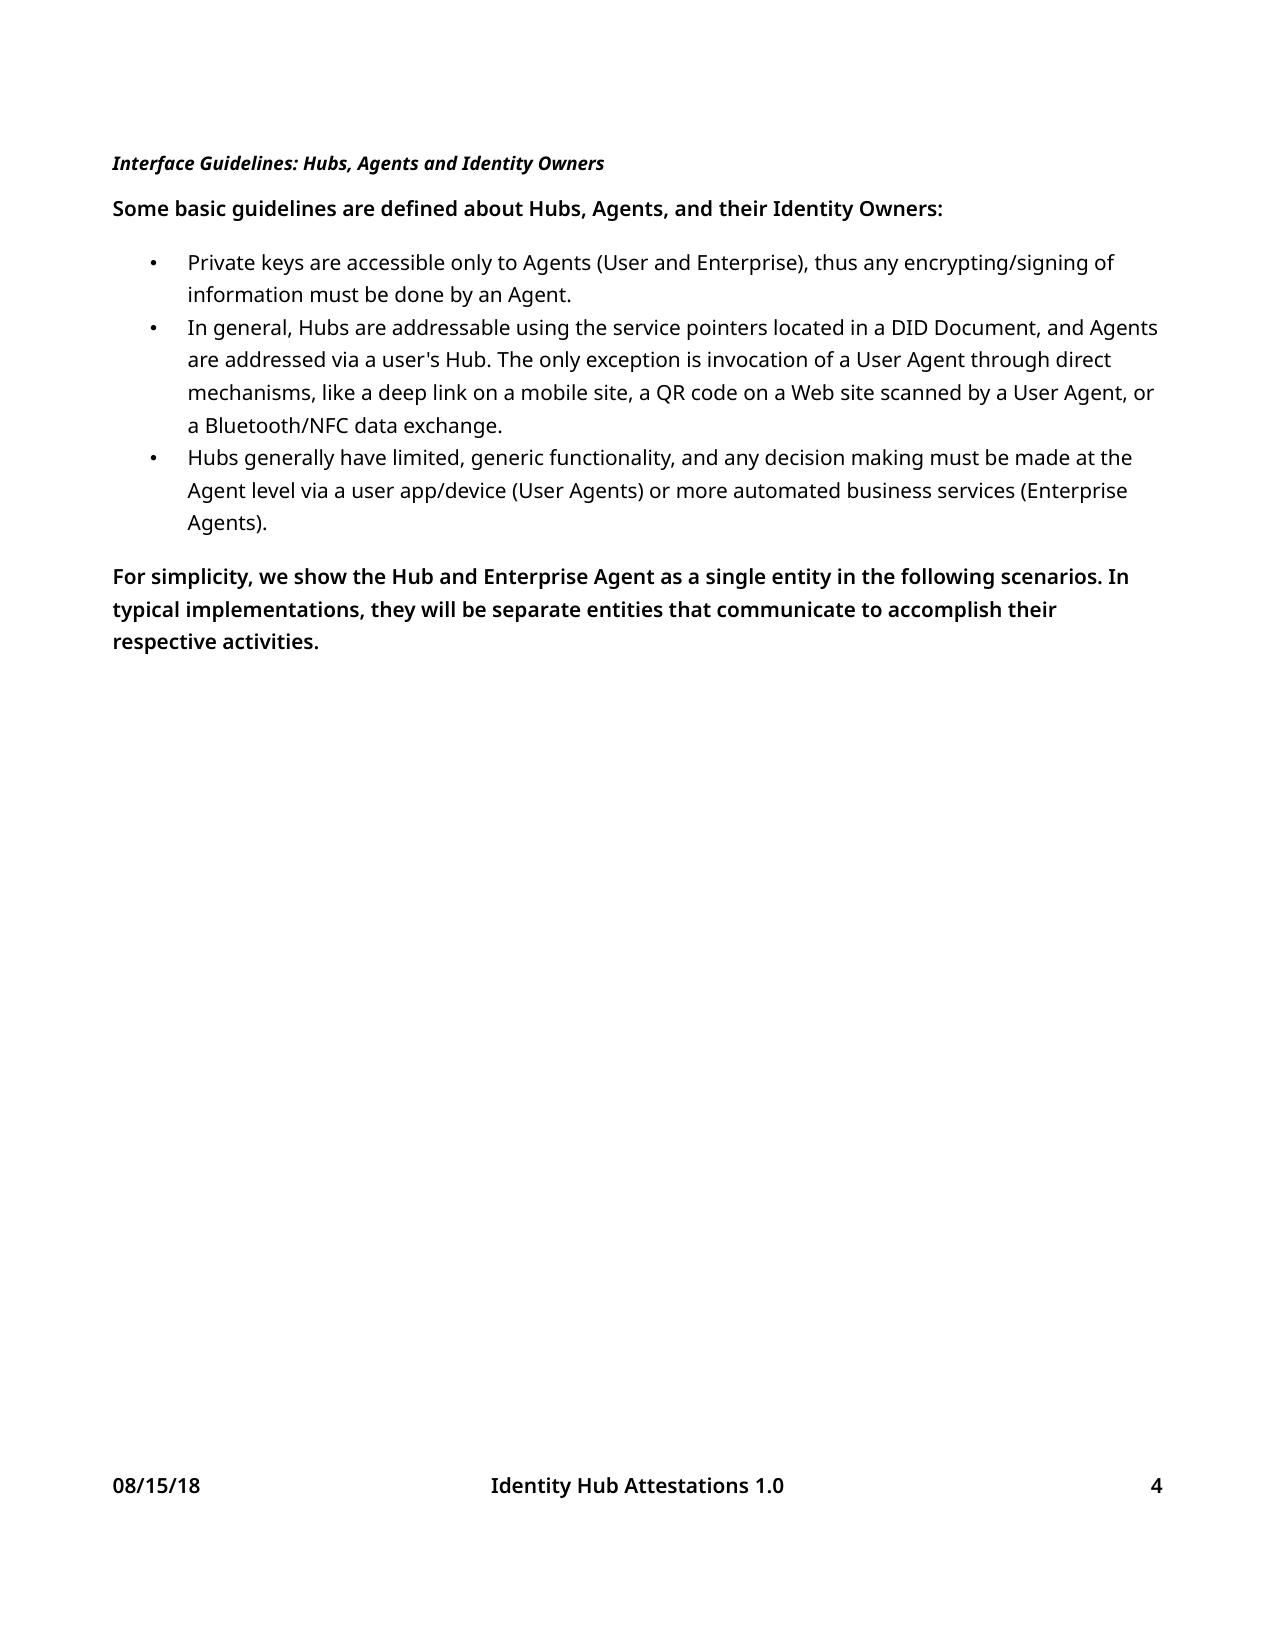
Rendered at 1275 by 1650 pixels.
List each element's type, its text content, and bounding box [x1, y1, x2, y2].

text For simplicity, we show the Hub and Enterprise Agent as a single entity in the following scenarios. In typical implementations, they will be separate entities that communicate to accomplish their respective activities. [112, 562, 1162, 656]
text Some basic guidelines are defined about Hubs, Agents, and their Identity Owners: [112, 194, 1162, 223]
list In general, Hubs are addressable using the service pointers located in a DID Document, and Agents are addressed via a user's Hub. The only exception is invocation of a User Agent through direct mechanisms, like a deep link on a mobile site, a QR code on a Web site scanned by a User Agent, or a Bluetooth/NFC data exchange. [150, 313, 1162, 439]
subtitle Interface Guidelines: Hubs, Agents and Identity Owners [112, 150, 1162, 176]
list Private keys are accessible only to Agents (User and Enterprise), thus any encrypting/signing of information must be done by an Agent. [150, 248, 1162, 309]
list Hubs generally have limited, generic functionality, and any decision making must be made at the Agent level via a user app/device (User Agents) or more automated business services (Enterprise Agents). [150, 443, 1162, 537]
